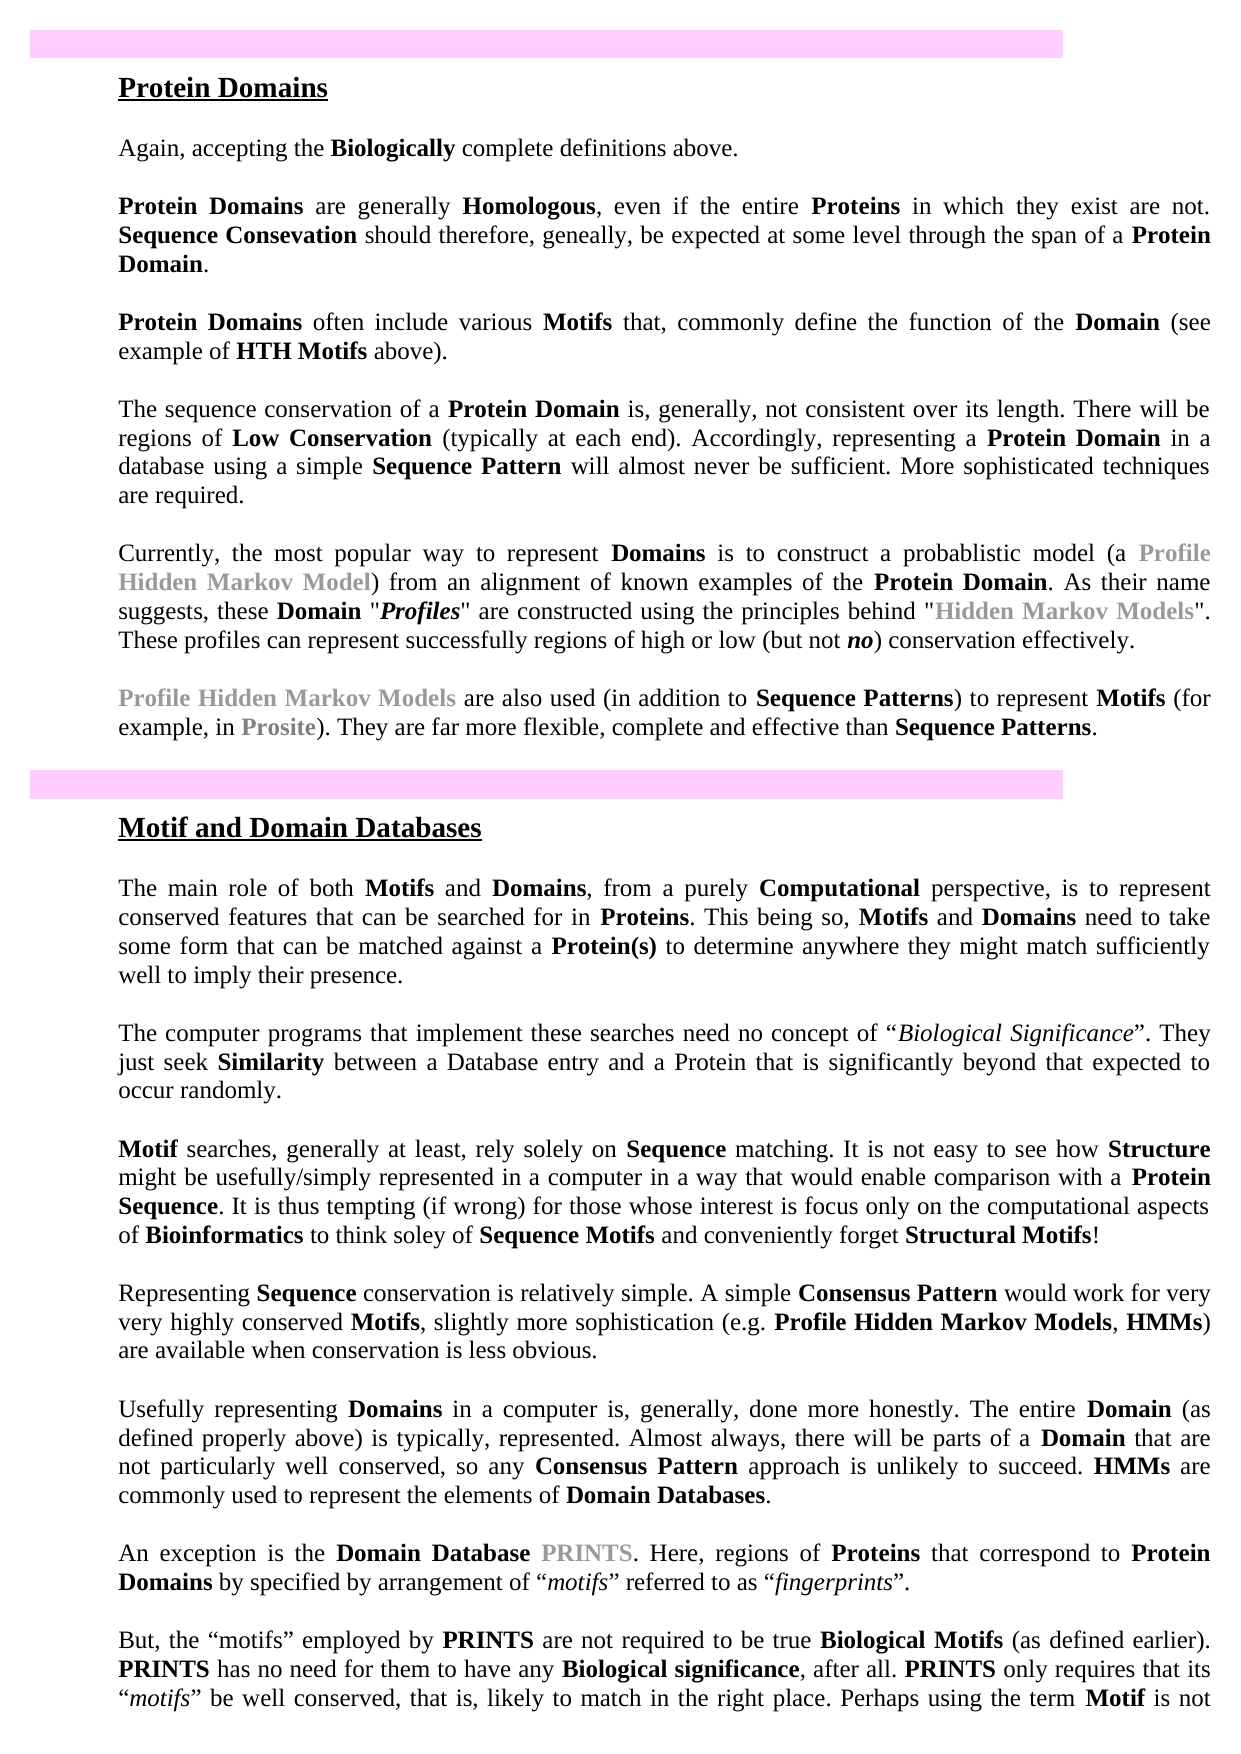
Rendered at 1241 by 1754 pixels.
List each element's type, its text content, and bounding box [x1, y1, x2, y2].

text The computer programs that implement these searches need no concept of “Biological Significance”. They just seek Similarity between a Database entry and a Protein that is significantly beyond that expected to occur randomly. [29, 1018, 1211, 1104]
text Again, accepting the Biologically complete definitions above. [29, 133, 1211, 162]
text Protein Domains often include various Motifs that, commonly define the function of the Domain (see example of HTH Motifs above). [29, 307, 1211, 364]
text Protein Domains are generally Homologous, even if the entire Proteins in which they exist are not. Sequence Consevation should therefore, geneally, be expected at some level through the span of a Protein Domain. [29, 191, 1211, 277]
text But, the “motifs” employed by PRINTS are not required to be true Biological Motifs (as defined earlier). PRINTS has no need for them to have any Biological significance, after all. PRINTS only requires that its “motifs” be well conserved, that is, likely to match in the right place. Perhaps using the term Motif is not [29, 1625, 1211, 1712]
text Usefully representing Domains in a computer is, generally, done more honestly. The entire Domain (as defined properly above) is typically, represented. Almost always, there will be parts of a Domain that are not particularly well conserved, so any Consensus Pattern approach is unlikely to succeed. HMMs are commonly used to represent the elements of Domain Databases. [29, 1394, 1211, 1509]
text Representing Sequence conservation is relatively simple. A simple Consensus Pattern would work for very very highly conserved Motifs, slightly more sophistication (e.g. Profile Hidden Markov Models, HMMs) are available when conservation is less obvious. [29, 1278, 1211, 1364]
text An exception is the Domain Database PRINTS. Here, regions of Proteins that correspond to Protein Domains by specified by arrangement of “motifs” referred to as “fingerprints”. [29, 1538, 1211, 1596]
text Motif and Domain Databases [29, 810, 1211, 844]
text The sequence conservation of a Protein Domain is, generally, not consistent over its length. There will be regions of Low Conservation (typically at each end). Accordingly, representing a Protein Domain in a database using a simple Sequence Pattern will almost never be sufficient. More sophisticated techniques are required. [29, 394, 1211, 509]
text Profile Hidden Markov Models are also used (in addition to Sequence Patterns) to represent Motifs (for example, in Prosite). They are far more flexible, complete and effective than Sequence Patterns. [29, 683, 1211, 740]
text The main role of both Motifs and Domains, from a purely Computational perspective, is to represent conserved features that can be searched for in Proteins. This being so, Motifs and Domains need to take some form that can be matched against a Protein(s) to determine anywhere they might match sufficiently well to imply their presence. [29, 873, 1211, 988]
text Motif searches, generally at least, rely solely on Sequence matching. It is not easy to see how Structure might be usefully/simply represented in a computer in a way that would enable comparison with a Protein Sequence. It is thus tempting (if wrong) for those whose interest is focus only on the computational aspects of Bioinformatics to think soley of Sequence Motifs and conveniently forget Structural Motifs! [29, 1134, 1211, 1249]
text Currently, the most popular way to represent Domains is to construct a probablistic model (a Profile Hidden Markov Model) from an alignment of known examples of the Protein Domain. As their name suggests, these Domain "Profiles" are constructed using the principles behind "Hidden Markov Models". These profiles can represent successfully regions of high or low (but not no) conservation effectively. [29, 538, 1211, 653]
text Protein Domains [29, 70, 1211, 103]
